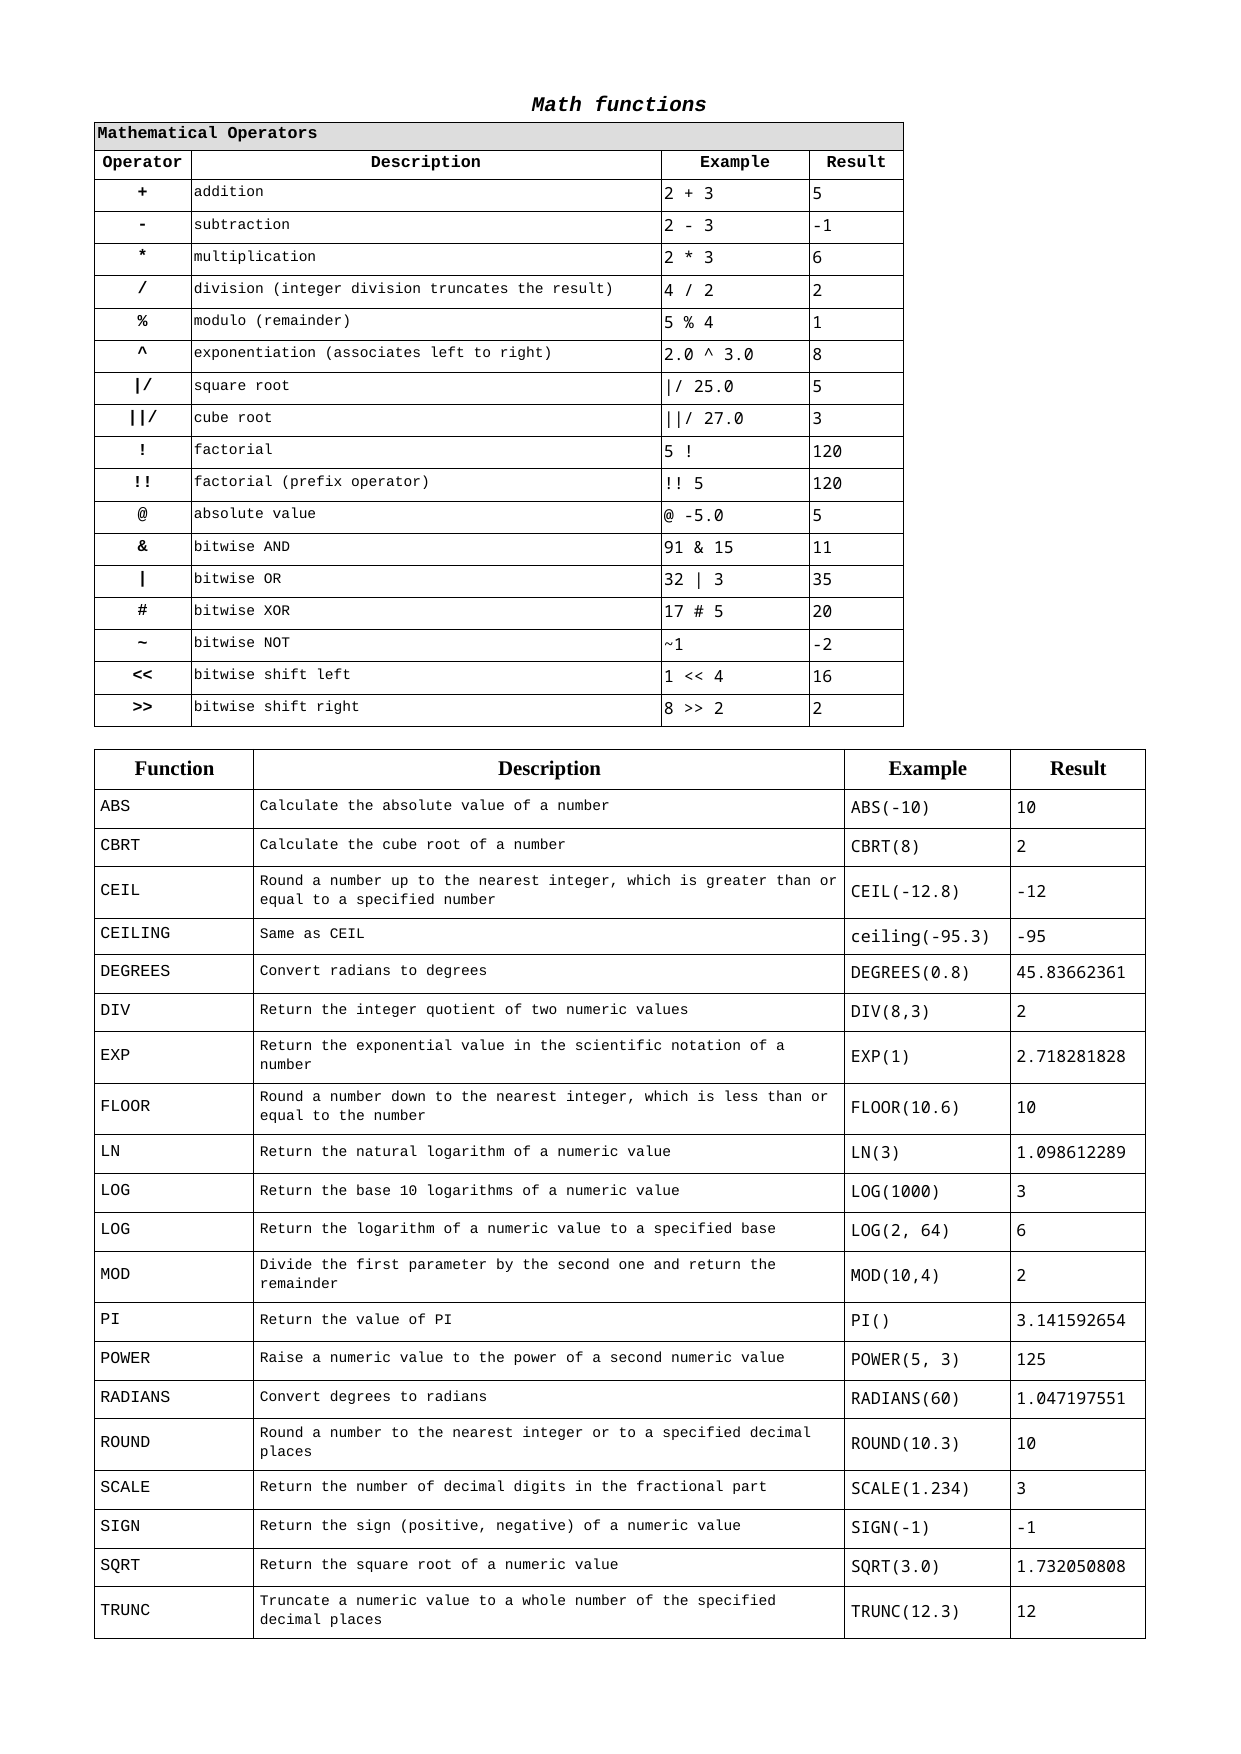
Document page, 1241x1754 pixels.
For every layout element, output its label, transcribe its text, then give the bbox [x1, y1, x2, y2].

table_cell Calculate the absolute value of a number [254, 790, 844, 827]
table_cell Divide the first parameter by the second one and return the remainder [254, 1252, 844, 1302]
table_cell Example [662, 151, 809, 179]
table_cell factorial [192, 437, 661, 468]
table_cell !! 5 [662, 469, 809, 501]
table_cell DEGREES [95, 955, 253, 992]
table_cell LOG(2, 64) [845, 1213, 1010, 1251]
table_cell 2 + 3 [662, 180, 809, 211]
table_cell 2 [1011, 829, 1145, 866]
table_cell 2.0 ^ 3.0 [662, 341, 809, 372]
table_cell SCALE [95, 1471, 253, 1509]
table_cell 1.098612289 [1011, 1135, 1145, 1173]
table_cell Round a number to the nearest integer or to a specified decimal places [254, 1419, 844, 1470]
table_cell RADIANS(60) [845, 1381, 1010, 1418]
table_cell LN [95, 1135, 253, 1173]
table_cell DIV(8,3) [845, 994, 1010, 1031]
table_cell LN(3) [845, 1135, 1010, 1173]
table_cell Same as CEIL [254, 919, 844, 954]
table_cell square root [192, 373, 661, 404]
table_cell 1 [810, 309, 903, 339]
table_cell 3 [810, 405, 903, 436]
table_cell 2 [1011, 1252, 1145, 1302]
table_cell - [95, 212, 191, 243]
table_cell 35 [810, 566, 903, 597]
table_cell -12 [1011, 867, 1145, 918]
table_cell 17 # 5 [662, 598, 809, 629]
table_header Example [845, 750, 1010, 789]
table_cell ABS(-10) [845, 790, 1010, 827]
table_cell CBRT(8) [845, 829, 1010, 866]
table_cell EXP(1) [845, 1032, 1010, 1083]
table_cell Operator [95, 151, 191, 179]
table_cell FLOOR [95, 1084, 253, 1134]
table_cell Return the natural logarithm of a numeric value [254, 1135, 844, 1173]
table_cell / [95, 276, 191, 307]
table_cell 16 [810, 662, 903, 694]
table_cell 5 [810, 502, 903, 533]
table_cell CBRT [95, 829, 253, 866]
table_cell !! [95, 469, 191, 501]
table_cell @ [95, 502, 191, 533]
table_cell Round a number up to the nearest integer, which is greater than or equal to a specified number [254, 867, 844, 918]
table_cell ^ [95, 341, 191, 372]
table_cell ~1 [662, 630, 809, 661]
table_cell Return the number of decimal digits in the fractional part [254, 1471, 844, 1509]
table_cell Return the value of PI [254, 1303, 844, 1341]
table_cell ||/ 27.0 [662, 405, 809, 436]
table_cell 2.718281828 [1011, 1032, 1145, 1083]
table_cell -95 [1011, 919, 1145, 954]
table_cell 2 - 3 [662, 212, 809, 243]
table_cell |/ [95, 373, 191, 404]
table_cell bitwise AND [192, 534, 661, 565]
table_header Function [95, 750, 253, 789]
text Math functions [94, 94, 1146, 118]
table_cell Raise a numeric value to the power of a second numeric value [254, 1342, 844, 1379]
table_cell division (integer division truncates the result) [192, 276, 661, 307]
table_cell 12 [1011, 1587, 1145, 1638]
table_header Mathematical Operators [95, 123, 903, 150]
table_cell 91 & 15 [662, 534, 809, 565]
table_cell MOD(10,4) [845, 1252, 1010, 1302]
table_cell SCALE(1.234) [845, 1471, 1010, 1509]
table_cell Return the base 10 logarithms of a numeric value [254, 1174, 844, 1212]
table_cell -2 [810, 630, 903, 661]
table_cell 2 [810, 695, 903, 726]
table_cell ! [95, 437, 191, 468]
table_cell CEIL(-12.8) [845, 867, 1010, 918]
table_cell Description [192, 151, 661, 179]
table_cell 2 * 3 [662, 244, 809, 275]
table_cell 125 [1011, 1342, 1145, 1379]
table_cell 3 [1011, 1471, 1145, 1509]
table_cell PI() [845, 1303, 1010, 1341]
table_cell modulo (remainder) [192, 309, 661, 339]
table_cell Calculate the cube root of a number [254, 829, 844, 866]
table_cell LOG [95, 1174, 253, 1212]
table_cell ROUND(10.3) [845, 1419, 1010, 1470]
table_cell ceiling(-95.3) [845, 919, 1010, 954]
table_cell SQRT [95, 1549, 253, 1586]
table_header Description [254, 750, 844, 789]
table_cell bitwise NOT [192, 630, 661, 661]
table_cell ||/ [95, 405, 191, 436]
table_cell 120 [810, 469, 903, 501]
table_cell RADIANS [95, 1381, 253, 1418]
table_cell Return the sign (positive, negative) of a numeric value [254, 1510, 844, 1547]
table_cell CEIL [95, 867, 253, 918]
table_cell @ -5.0 [662, 502, 809, 533]
table_cell 32 | 3 [662, 566, 809, 597]
table_cell 1.047197551 [1011, 1381, 1145, 1418]
table_cell multiplication [192, 244, 661, 275]
table_cell 120 [810, 437, 903, 468]
table_cell Convert degrees to radians [254, 1381, 844, 1418]
table_cell 8 [810, 341, 903, 372]
table_cell Result [810, 151, 903, 179]
table_header Result [1011, 750, 1145, 789]
table_cell bitwise shift left [192, 662, 661, 694]
table_cell |/ 25.0 [662, 373, 809, 404]
table_cell 4 / 2 [662, 276, 809, 307]
table_cell -1 [810, 212, 903, 243]
table_cell LOG(1000) [845, 1174, 1010, 1212]
table_cell cube root [192, 405, 661, 436]
table_cell 1 << 4 [662, 662, 809, 694]
table_cell Return the exponential value in the scientific notation of a number [254, 1032, 844, 1083]
table_cell DIV [95, 994, 253, 1031]
table_cell -1 [1011, 1510, 1145, 1547]
table_cell bitwise shift right [192, 695, 661, 726]
table_cell ROUND [95, 1419, 253, 1470]
table_cell POWER [95, 1342, 253, 1379]
table_cell PI [95, 1303, 253, 1341]
table_cell 3.141592654 [1011, 1303, 1145, 1341]
table_cell EXP [95, 1032, 253, 1083]
table_cell Return the square root of a numeric value [254, 1549, 844, 1586]
table_cell >> [95, 695, 191, 726]
table_cell 2 [1011, 994, 1145, 1031]
table_cell DEGREES(0.8) [845, 955, 1010, 992]
table_cell TRUNC(12.3) [845, 1587, 1010, 1638]
table_cell Return the logarithm of a numeric value to a specified base [254, 1213, 844, 1251]
table_cell ~ [95, 630, 191, 661]
table_cell 45.83662361 [1011, 955, 1145, 992]
table_cell 20 [810, 598, 903, 629]
table_cell 2 [810, 276, 903, 307]
table_cell + [95, 180, 191, 211]
table_cell 5 [810, 373, 903, 404]
table_cell % [95, 309, 191, 339]
table_cell addition [192, 180, 661, 211]
table_cell 1.732050808 [1011, 1549, 1145, 1586]
table_cell SIGN [95, 1510, 253, 1547]
table_cell POWER(5, 3) [845, 1342, 1010, 1379]
table_cell 6 [810, 244, 903, 275]
table_cell << [95, 662, 191, 694]
table_cell absolute value [192, 502, 661, 533]
table_cell LOG [95, 1213, 253, 1251]
table_cell Round a number down to the nearest integer, which is less than or equal to the number [254, 1084, 844, 1134]
table_cell 10 [1011, 1419, 1145, 1470]
table_cell ABS [95, 790, 253, 827]
table_cell | [95, 566, 191, 597]
table_cell TRUNC [95, 1587, 253, 1638]
table_cell 10 [1011, 1084, 1145, 1134]
table_cell 5 [810, 180, 903, 211]
table_cell bitwise OR [192, 566, 661, 597]
table_cell FLOOR(10.6) [845, 1084, 1010, 1134]
table_cell SQRT(3.0) [845, 1549, 1010, 1586]
table_cell subtraction [192, 212, 661, 243]
table_cell 5 % 4 [662, 309, 809, 339]
table_cell * [95, 244, 191, 275]
table_cell 6 [1011, 1213, 1145, 1251]
table_cell 3 [1011, 1174, 1145, 1212]
table_cell 8 >> 2 [662, 695, 809, 726]
table_cell SIGN(-1) [845, 1510, 1010, 1547]
table_cell factorial (prefix operator) [192, 469, 661, 501]
table_cell Return the integer quotient of two numeric values [254, 994, 844, 1031]
table_cell CEILING [95, 919, 253, 954]
table_cell # [95, 598, 191, 629]
table_cell Truncate a numeric value to a whole number of the specified decimal places [254, 1587, 844, 1638]
table_cell 5 ! [662, 437, 809, 468]
table_cell Convert radians to degrees [254, 955, 844, 992]
table_cell exponentiation (associates left to right) [192, 341, 661, 372]
table_cell & [95, 534, 191, 565]
table_cell 10 [1011, 790, 1145, 827]
table_cell 11 [810, 534, 903, 565]
table_cell bitwise XOR [192, 598, 661, 629]
table_cell MOD [95, 1252, 253, 1302]
